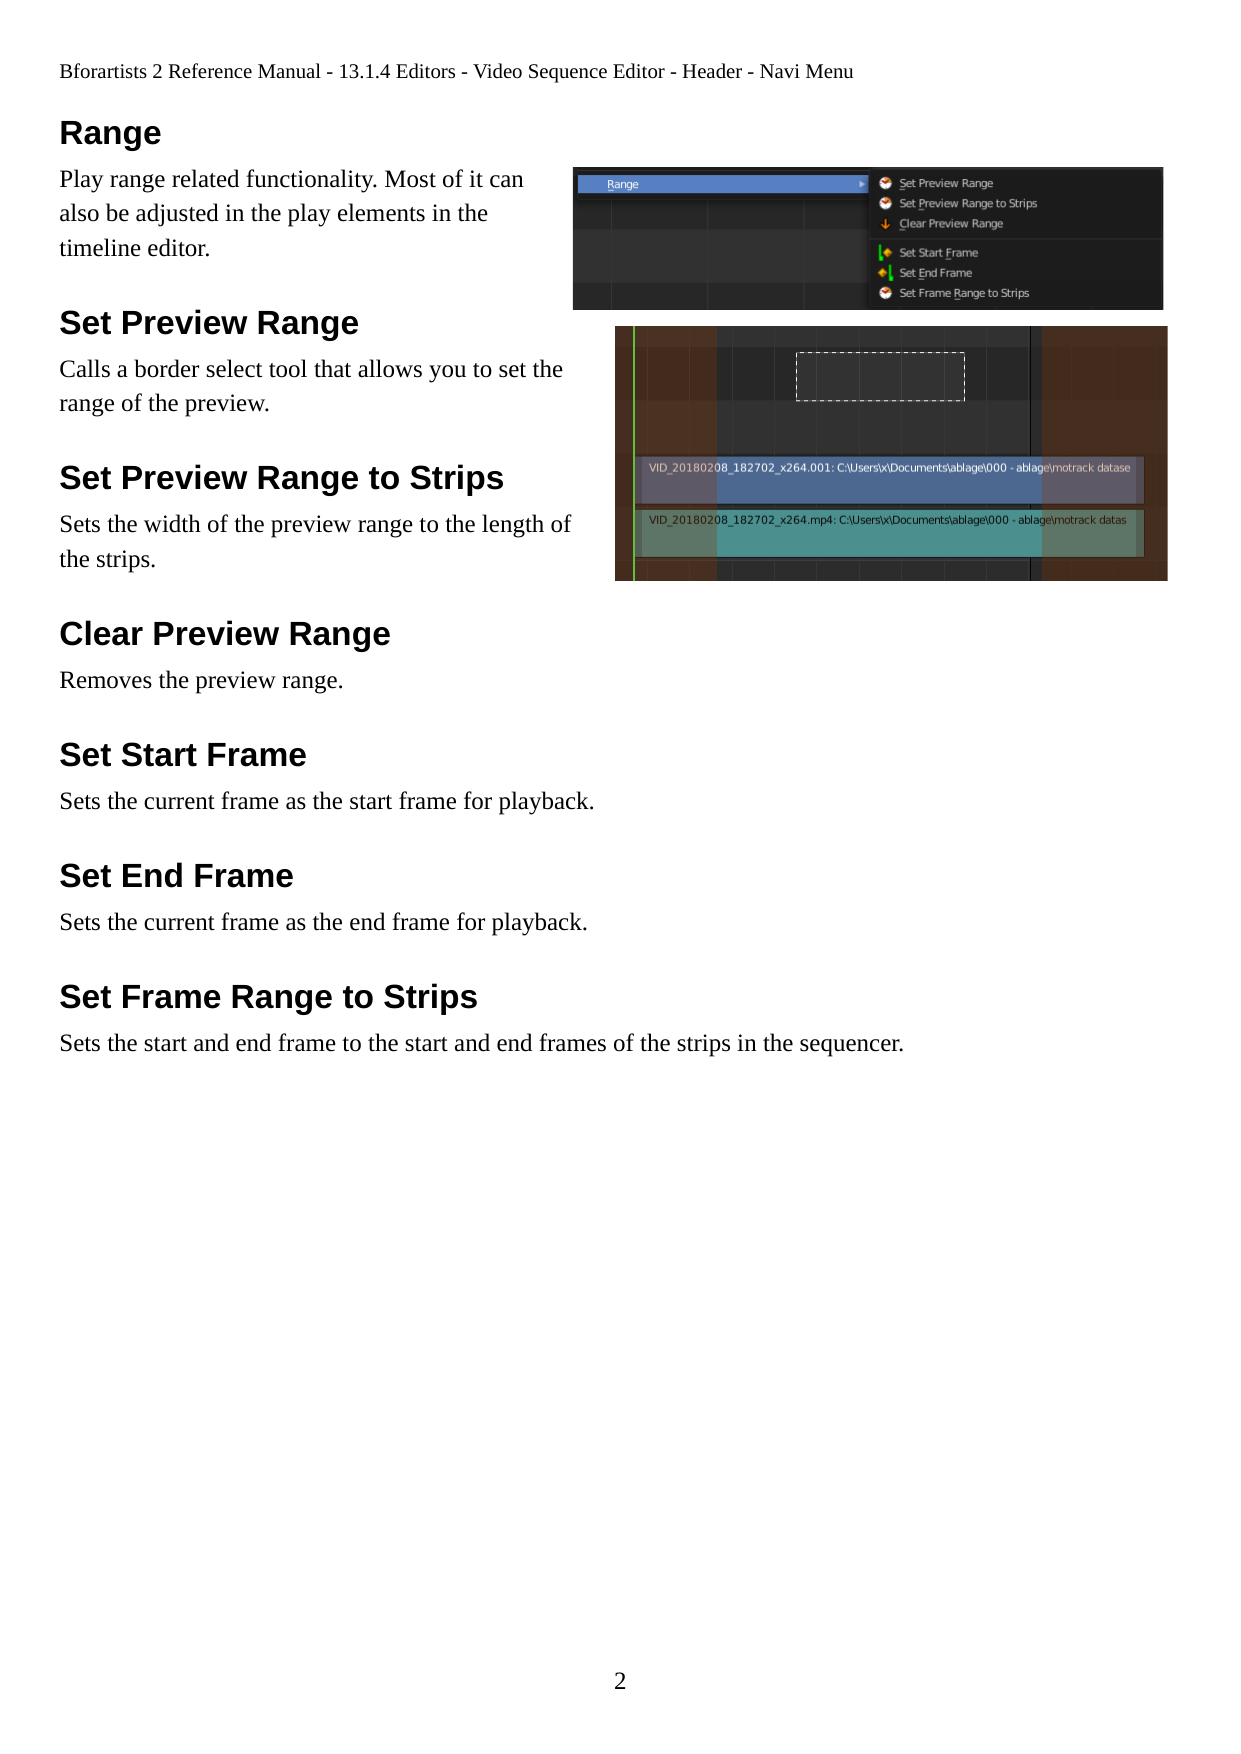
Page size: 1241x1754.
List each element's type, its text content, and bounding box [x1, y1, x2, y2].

subtitle Set Preview Range to Strips [59, 458, 615, 497]
subtitle Set End Frame [59, 856, 1181, 894]
subtitle Clear Preview Range [59, 614, 1181, 652]
text Sets the current frame as the start frame for playback. [59, 786, 1181, 814]
picture [615, 326, 1168, 581]
subtitle Set Start Frame [59, 735, 1181, 773]
text Calls a border select tool that allows you to set the range of the preview. [59, 354, 615, 417]
picture [572, 167, 1164, 310]
text Sets the start and end frame to the start and end frames of the strips in the sequencer. [59, 1028, 1181, 1057]
subtitle Set Frame Range to Strips [59, 977, 1181, 1015]
text Play range related functionality. Most of it can also be adjusted in the play elements in the timeline editor. [59, 164, 1181, 261]
subtitle Range [59, 113, 1181, 151]
text Sets the width of the preview range to the length of the strips. [59, 509, 615, 572]
subtitle Set Preview Range [59, 303, 1181, 341]
text Sets the current frame as the end frame for playback. [59, 907, 1181, 936]
text Removes the preview range. [59, 665, 1181, 693]
